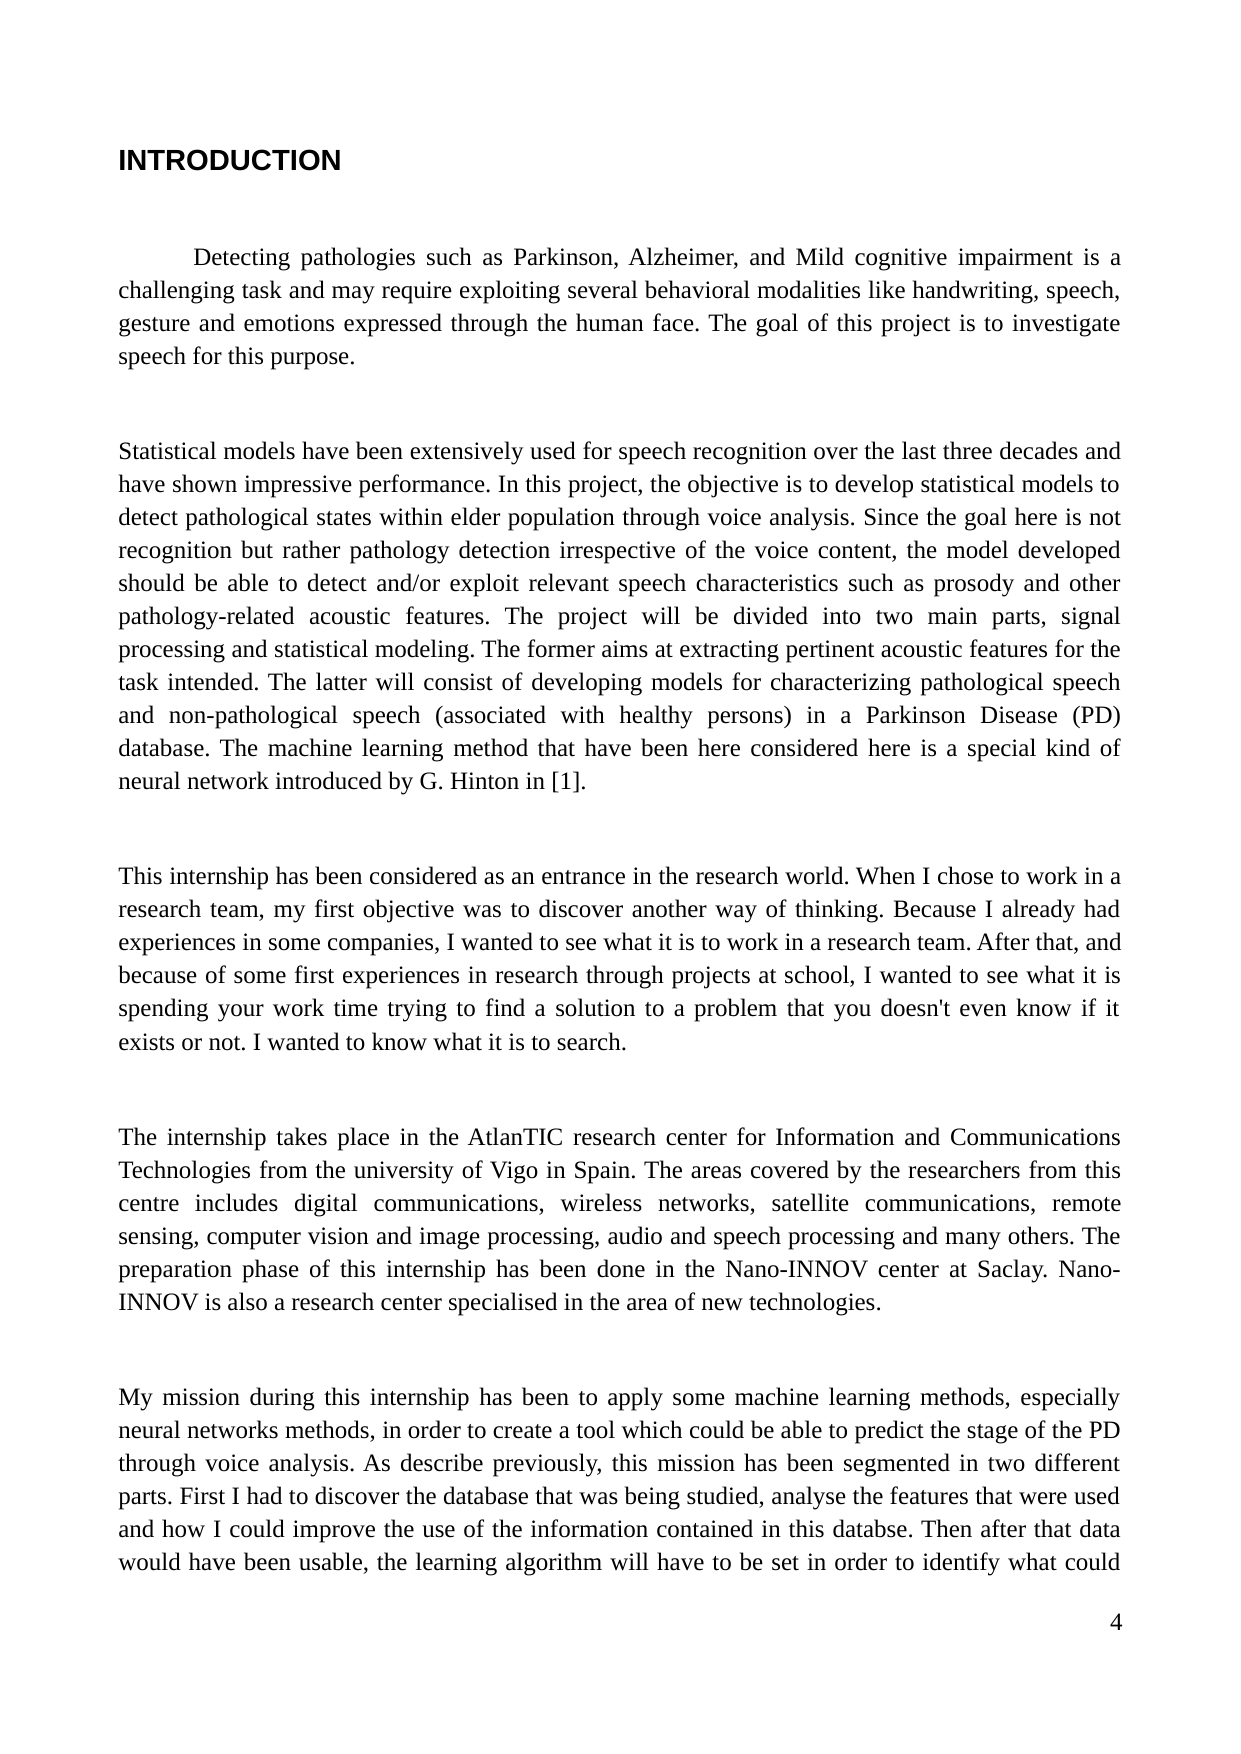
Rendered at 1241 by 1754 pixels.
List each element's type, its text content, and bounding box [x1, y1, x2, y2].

text This internship has been considered as an entrance in the research world. When I chose to work in a research team, my first objective was to discover another way of thinking. Because I already had experiences in some companies, I wanted to see what it is to work in a research team. After that, and because of some first experiences in research through projects at school, I wanted to see what it is spending your work time trying to find a solution to a problem that you doesn't even know if it exists or not. I wanted to know what it is to search. [118, 861, 1122, 1055]
text The internship takes place in the AtlanTIC research center for Information and Communications Technologies from the university of Vigo in Spain. The areas covered by the researchers from this centre includes digital communications, wireless networks, satellite communications, remote sensing, computer vision and image processing, audio and speech processing and many others. The preparation phase of this internship has been done in the Nano-INNOV center at Saclay. Nano-INNOV is also a research center specialised in the area of new technologies. [118, 1122, 1122, 1316]
text Statistical models have been extensively used for speech recognition over the last three decades and have shown impressive performance. In this project, the objective is to develop statistical models to detect pathological states within elder population through voice analysis. Since the goal here is not recognition but rather pathology detection irrespective of the voice content, the model developed should be able to detect and/or exploit relevant speech characteristics such as prosody and other pathology-related acoustic features. The project will be divided into two main parts, signal processing and statistical modeling. The former aims at extracting pertinent acoustic features for the task intended. The latter will consist of developing models for characterizing pathological speech and non-pathological speech (associated with healthy persons) in a Parkinson Disease (PD) database. The machine learning method that have been here considered here is a special kind of neural network introduced by G. Hinton in [1]. [118, 436, 1122, 795]
text My mission during this internship has been to apply some machine learning methods, especially neural networks methods, in order to create a tool which could be able to predict the stage of the PD through voice analysis. As describe previously, this mission has been segmented in two different parts. First I had to discover the database that was being studied, analyse the features that were used and how I could improve the use of the information contained in this databse. Then after that data would have been usable, the learning algorithm will have to be set in order to identify what could [118, 1382, 1122, 1576]
text Detecting pathologies such as Parkinson, Alzheimer, and Mild cognitive impairment is a challenging task and may require exploiting several behavioral modalities like handwriting, speech, gesture and emotions expressed through the human face. The goal of this project is to investigate speech for this purpose. [118, 242, 1122, 369]
subtitle INTRODUCTION [118, 143, 1122, 177]
